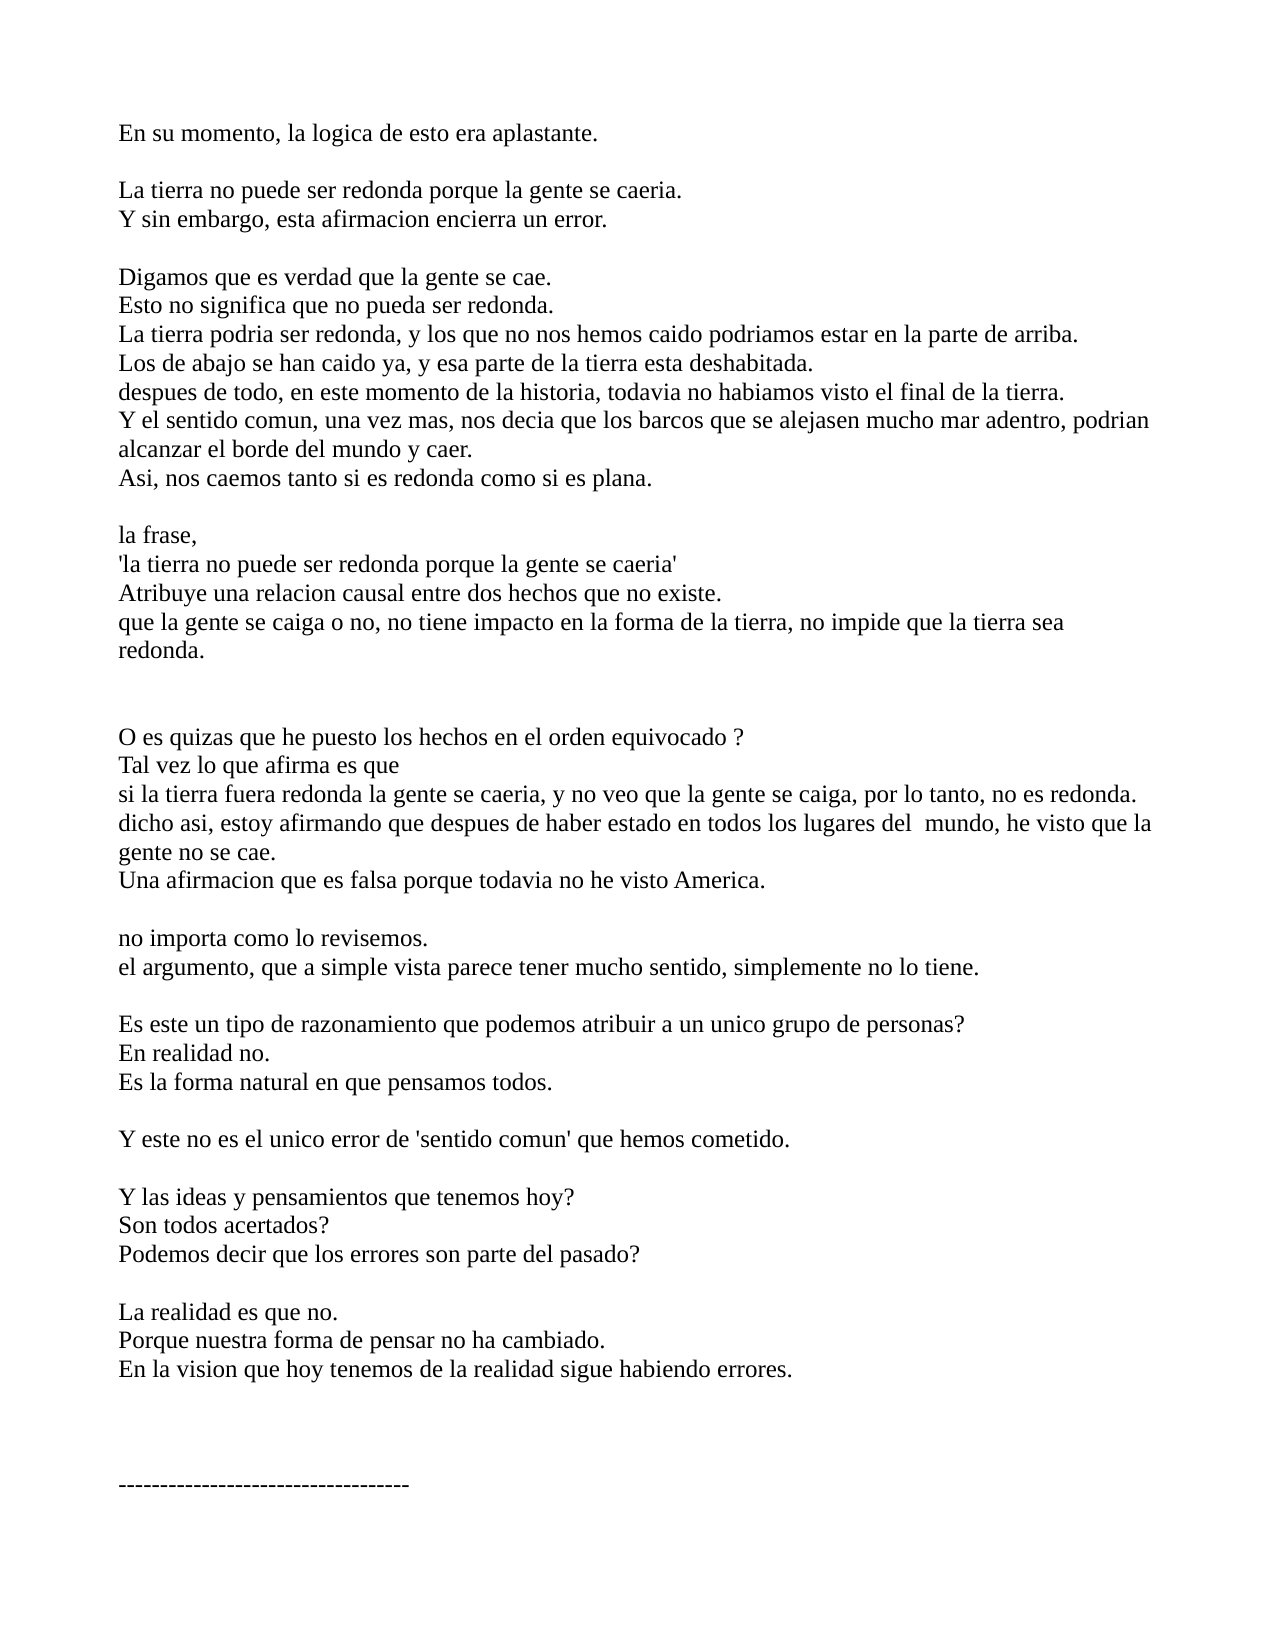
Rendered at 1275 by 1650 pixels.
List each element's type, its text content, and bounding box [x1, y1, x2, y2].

text Son todos acertados? [118, 1211, 1157, 1239]
text Y este no es el unico error de 'sentido comun' que hemos cometido. [118, 1124, 1157, 1153]
text que la gente se caiga o no, no tiene impacto en la forma de la tierra, no impide que la tierra sea redonda. [118, 607, 1157, 664]
text En la vision que hoy tenemos de la realidad sigue habiendo errores. [118, 1354, 1157, 1383]
text Porque nuestra forma de pensar no ha cambiado. [118, 1326, 1157, 1354]
text Digamos que es verdad que la gente se cae. [118, 262, 1157, 291]
text Y las ideas y pensamientos que tenemos hoy? [118, 1182, 1157, 1211]
text Una afirmacion que es falsa porque todavia no he visto America. [118, 866, 1157, 894]
text no importa como lo revisemos. [118, 923, 1157, 952]
text Esto no significa que no pueda ser redonda. [118, 291, 1157, 319]
text Es este un tipo de razonamiento que podemos atribuir a un unico grupo de personas? [118, 1009, 1157, 1038]
text ----------------------------------- [118, 1469, 1157, 1498]
text La tierra no puede ser redonda porque la gente se caeria. [118, 176, 1157, 204]
text Atribuye una relacion causal entre dos hechos que no existe. [118, 578, 1157, 607]
text el argumento, que a simple vista parece tener mucho sentido, simplemente no lo tiene. [118, 952, 1157, 981]
text si la tierra fuera redonda la gente se caeria, y no veo que la gente se caiga, por lo tanto, no es redonda. [118, 779, 1157, 808]
text En realidad no. [118, 1038, 1157, 1067]
text 'la tierra no puede ser redonda porque la gente se caeria' [118, 549, 1157, 578]
text La realidad es que no. [118, 1297, 1157, 1326]
text dicho asi, estoy afirmando que despues de haber estado en todos los lugares del mundo, he visto que la gente no se cae. [118, 808, 1157, 866]
text Es la forma natural en que pensamos todos. [118, 1067, 1157, 1096]
text Y el sentido comun, una vez mas, nos decia que los barcos que se alejasen mucho mar adentro, podrian alcanzar el borde del mundo y caer. [118, 406, 1157, 463]
text La tierra podria ser redonda, y los que no nos hemos caido podriamos estar en la parte de arriba. [118, 319, 1157, 348]
text En su momento, la logica de esto era aplastante. [118, 118, 1157, 147]
text despues de todo, en este momento de la historia, todavia no habiamos visto el final de la tierra. [118, 377, 1157, 406]
text Tal vez lo que afirma es que [118, 751, 1157, 779]
text Podemos decir que los errores son parte del pasado? [118, 1239, 1157, 1268]
text Los de abajo se han caido ya, y esa parte de la tierra esta deshabitada. [118, 348, 1157, 377]
text la frase, [118, 521, 1157, 549]
text Y sin embargo, esta afirmacion encierra un error. [118, 204, 1157, 233]
text Asi, nos caemos tanto si es redonda como si es plana. [118, 463, 1157, 492]
text O es quizas que he puesto los hechos en el orden equivocado ? [118, 722, 1157, 751]
